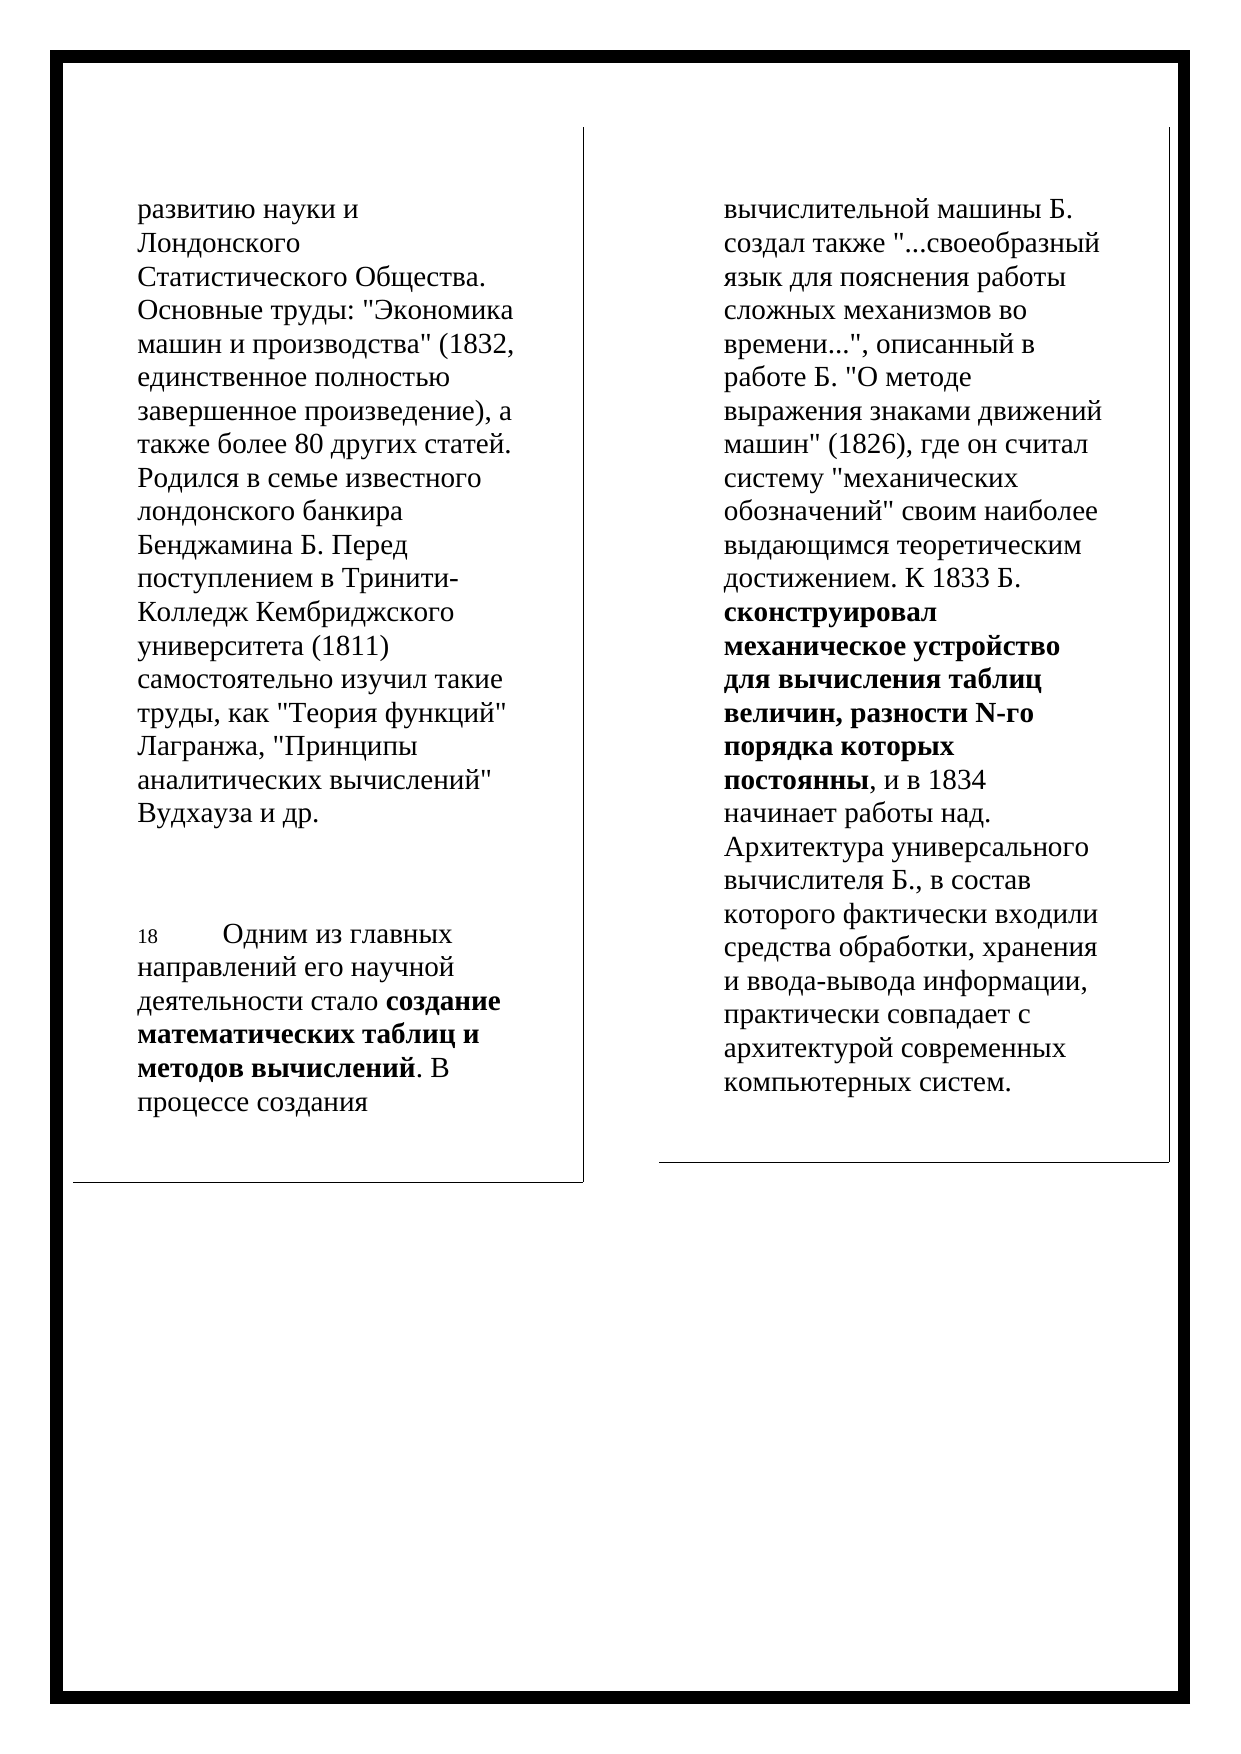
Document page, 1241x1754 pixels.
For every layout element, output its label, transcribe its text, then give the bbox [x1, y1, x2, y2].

list ЧАРЛЬЗ БЕББИДЖ - британский математик, философ, в начале 1830-х разработавший базовую концепцию вычислительной машины, осуществленную лишь в конце 1940-х (бесспорный научный приоритет Б. в этом направлении был признан создателями первых современных компьютерных систем). Член Лондонского Королевского Общества (с 1816), иностранный член-корр. Петербургской АН (с 1832), основатель Британской ассоциации содействия развитию науки и Лондонского Статистического Общества. Основные труды: "Экономика машин и производства" (1832, единственное полностью завершенное произведение), а также более 80 других статей. Родился в семье известного лондонского банкира Бенджамина Б. Перед поступлением в Тринити-Колледж Кембриджского университета (1811) самостоятельно изучил такие труды, как "Теория функций" Лагранжа, "Принципы аналитических вычислений" Вудхауза и др. [72, 127, 583, 851]
list Одним из главных направлений его научной деятельности стало создание математических таблиц и методов вычислений. В процессе создания вычислительной машины Б. создал также "...своеобразный язык для пояснения работы сложных механизмов во времени...", описанный в работе Б. "О методе выражения знаками движений машин" (1826), где он считал систему "механических обозначений" своим наиболее выдающимся теоретическим достижением. К 1833 Б. сконструировал механическое устройство для вычисления таблиц величин, разности N-го порядка которых постоянны, и в 1834 начинает работы над. Архитектура универсального вычислителя Б., в состав которого фактически входили средства обработки, хранения и ввода-вывода информации, практически совпадает с архитектурой современных компьютерных систем. [659, 127, 1169, 1162]
list Одним из главных направлений его научной деятельности стало создание математических таблиц и методов вычислений. В процессе создания вычислительной машины Б. создал также "...своеобразный язык для пояснения работы сложных механизмов во времени...", описанный в работе Б. "О методе выражения знаками движений машин" (1826), где он считал систему "механических обозначений" своим наиболее выдающимся теоретическим достижением. К 1833 Б. сконструировал механическое устройство для вычисления таблиц величин, разности N-го порядка которых постоянны, и в 1834 начинает работы над. Архитектура универсального вычислителя Б., в состав которого фактически входили средства обработки, хранения и ввода-вывода информации, практически совпадает с архитектурой современных компьютерных систем. [72, 851, 583, 1182]
